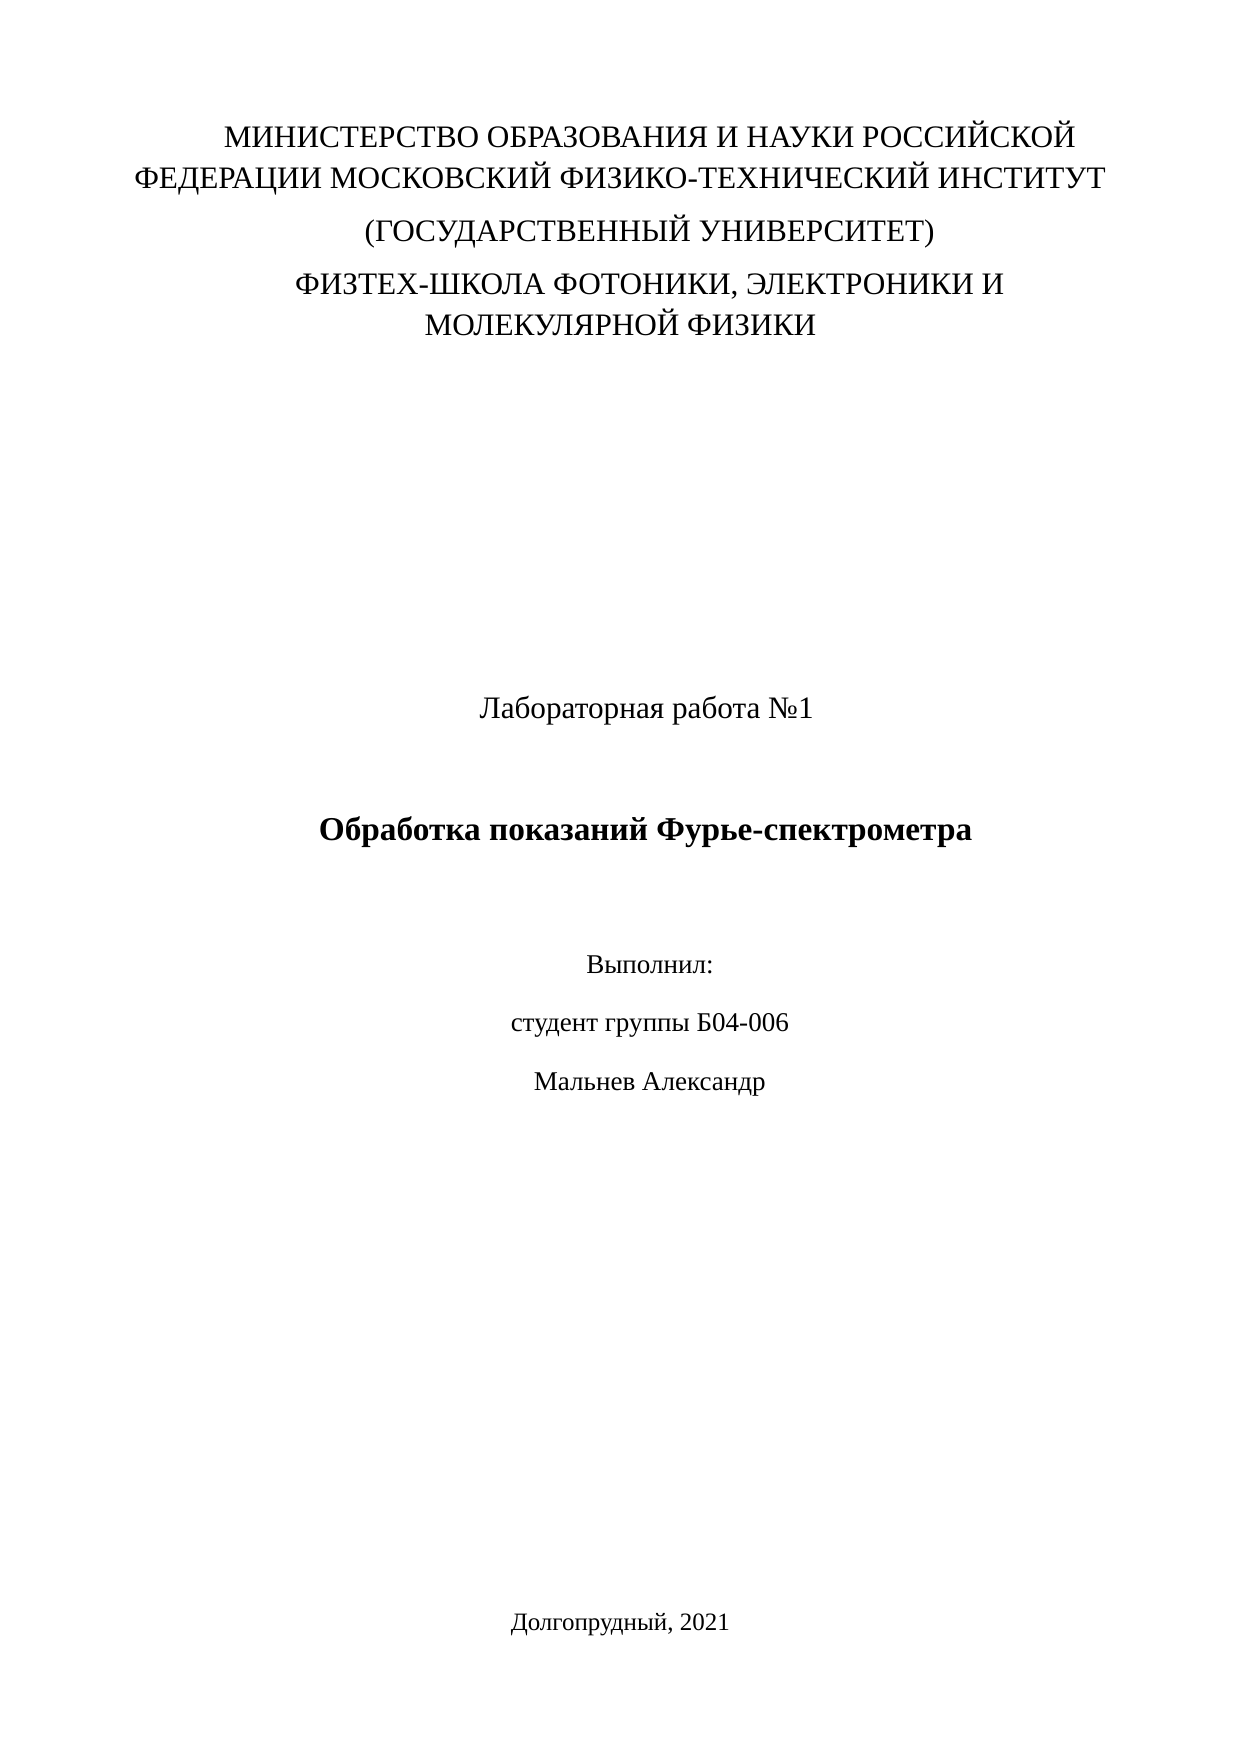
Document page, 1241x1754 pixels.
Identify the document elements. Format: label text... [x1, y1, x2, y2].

subtitle Обработка показаний Фурье-спектрометра [118, 809, 1122, 848]
subtitle МИНИСТЕРСТВО ОБРАЗОВАНИЯ И НАУКИ РОССИЙСКОЙ ФЕДЕРАЦИИ МОСКОВСКИЙ ФИЗИКО-ТЕХНИЧЕСКИЙ ИНСТИТУТ [118, 118, 1122, 195]
subtitle Лабораторная работа №1 [118, 689, 1122, 725]
subtitle (ГОСУДАРСТВЕННЫЙ УНИВЕРСИТЕТ) [118, 212, 1122, 248]
subtitle Мальнев Александр [118, 1065, 1122, 1096]
subtitle студент группы Б04-006 [118, 1007, 1122, 1038]
subtitle ФИЗТЕХ-ШКОЛА ФОТОНИКИ, ЭЛЕКТРОНИКИ И МОЛЕКУЛЯРНОЙ ФИЗИКИ [118, 265, 1122, 343]
subtitle Выполнил: [118, 948, 1122, 979]
